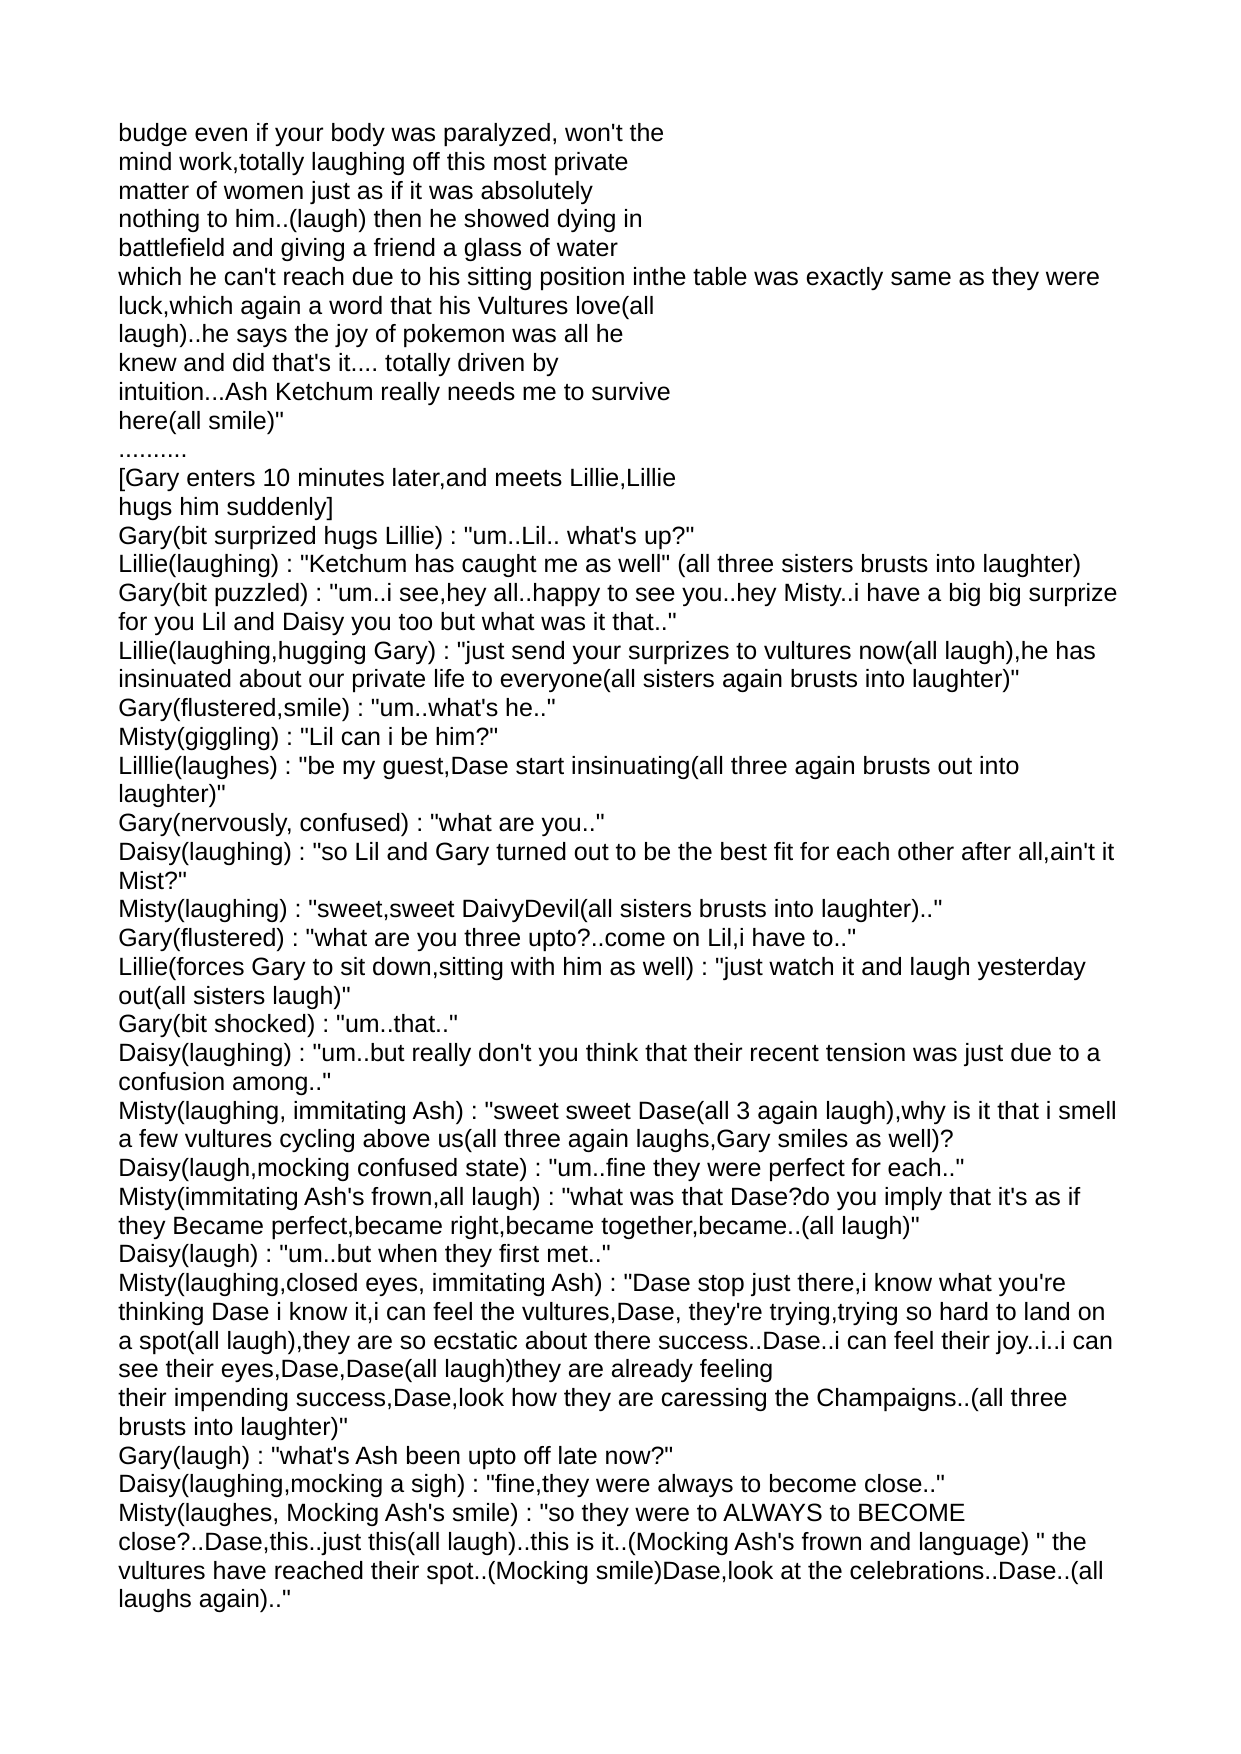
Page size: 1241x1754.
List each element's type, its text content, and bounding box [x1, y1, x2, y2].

text Misty(giggling) : "Lil can i be him?" [118, 722, 1122, 751]
text Misty(laughing) : "sweet,sweet DaivyDevil(all sisters brusts into laughter).." [118, 894, 1122, 923]
text laugh)..he says the joy of pokemon was all he [118, 319, 1122, 348]
text matter of women just as if it was absolutely [118, 176, 1122, 204]
text Gary(flustered,smile) : "um..what's he.." [118, 693, 1122, 722]
text Gary(laugh) : "what's Ash been upto off late now?" [118, 1441, 1122, 1469]
text .......... [118, 434, 1122, 463]
text knew and did that's it.... totally driven by [118, 348, 1122, 377]
text Misty(laughing, immitating Ash) : "sweet sweet Dase(all 3 again laugh),why is it that i smell a few vultures cycling above us(all three again laughs,Gary smiles as well)? [118, 1096, 1122, 1153]
text mind work,totally laughing off this most private [118, 147, 1122, 176]
text their impending success,Dase,look how they are caressing the Champaigns..(all three brusts into laughter)" [118, 1383, 1122, 1441]
text laughter)" [118, 779, 1122, 808]
text intuition...Ash Ketchum really needs me to survive [118, 377, 1122, 406]
text confusion among.." [118, 1067, 1122, 1096]
text luck,which again a word that his Vultures love(all [118, 291, 1122, 319]
text Lillie(laughing) : "Ketchum has caught me as well" (all three sisters brusts into laughter) [118, 549, 1122, 578]
text budge even if your body was paralyzed, won't the [118, 118, 1122, 147]
text Lillie(forces Gary to sit down,sitting with him as well) : "just watch it and laugh yesterday out(all sisters laugh)" [118, 952, 1122, 1009]
text Lilllie(laughes) : "be my guest,Dase start insinuating(all three again brusts out into [118, 751, 1122, 779]
text nothing to him..(laugh) then he showed dying in [118, 204, 1122, 233]
text Daisy(laughing,mocking a sigh) : "fine,they were always to become close.." [118, 1469, 1122, 1498]
text Misty(laughes, Mocking Ash's smile) : "so they were to ALWAYS to BECOME close?..Dase,this..just this(all laugh)..this is it..(Mocking Ash's frown and language) " the vultures have reached their spot..(Mocking smile)Dase,look at the celebrations..Dase..(all laughs again).." [118, 1498, 1122, 1613]
text Daisy(laugh) : "um..but when they first met.." [118, 1239, 1122, 1268]
text Daisy(laugh,mocking confused state) : "um..fine they were perfect for each.." [118, 1153, 1122, 1182]
text Daisy(laughing) : "so Lil and Gary turned out to be the best fit for each other after all,ain't it Mist?" [118, 837, 1122, 894]
text Gary(bit puzzled) : "um..i see,hey all..happy to see you..hey Misty..i have a big big surprize for you Lil and Daisy you too but what was it that.." [118, 578, 1122, 636]
text here(all smile)" [118, 406, 1122, 434]
text [Gary enters 10 minutes later,and meets Lillie,Lillie [118, 463, 1122, 492]
text Gary(bit surprized hugs Lillie) : "um..Lil.. what's up?" [118, 521, 1122, 549]
text hugs him suddenly] [118, 492, 1122, 521]
text Lillie(laughing,hugging Gary) : "just send your surprizes to vultures now(all laugh),he has insinuated about our private life to everyone(all sisters again brusts into laughter)" [118, 636, 1122, 693]
text Daisy(laughing) : "um..but really don't you think that their recent tension was just due to a [118, 1038, 1122, 1067]
text Gary(flustered) : "what are you three upto?..come on Lil,i have to.." [118, 923, 1122, 952]
text battlefield and giving a friend a glass of water [118, 233, 1122, 262]
text Gary(bit shocked) : "um..that.." [118, 1009, 1122, 1038]
text which he can't reach due to his sitting position inthe table was exactly same as they were [118, 262, 1122, 291]
text Misty(laughing,closed eyes, immitating Ash) : "Dase stop just there,i know what you're thinking Dase i know it,i can feel the vultures,Dase, they're trying,trying so hard to land on a spot(all laugh),they are so ecstatic about there success..Dase..i can feel their joy..i..i can see their eyes,Dase,Dase(all laugh)they are already feeling [118, 1268, 1122, 1383]
text Misty(immitating Ash's frown,all laugh) : "what was that Dase?do you imply that it's as if they Became perfect,became right,became together,became..(all laugh)" [118, 1182, 1122, 1239]
text Gary(nervously, confused) : "what are you.." [118, 808, 1122, 837]
